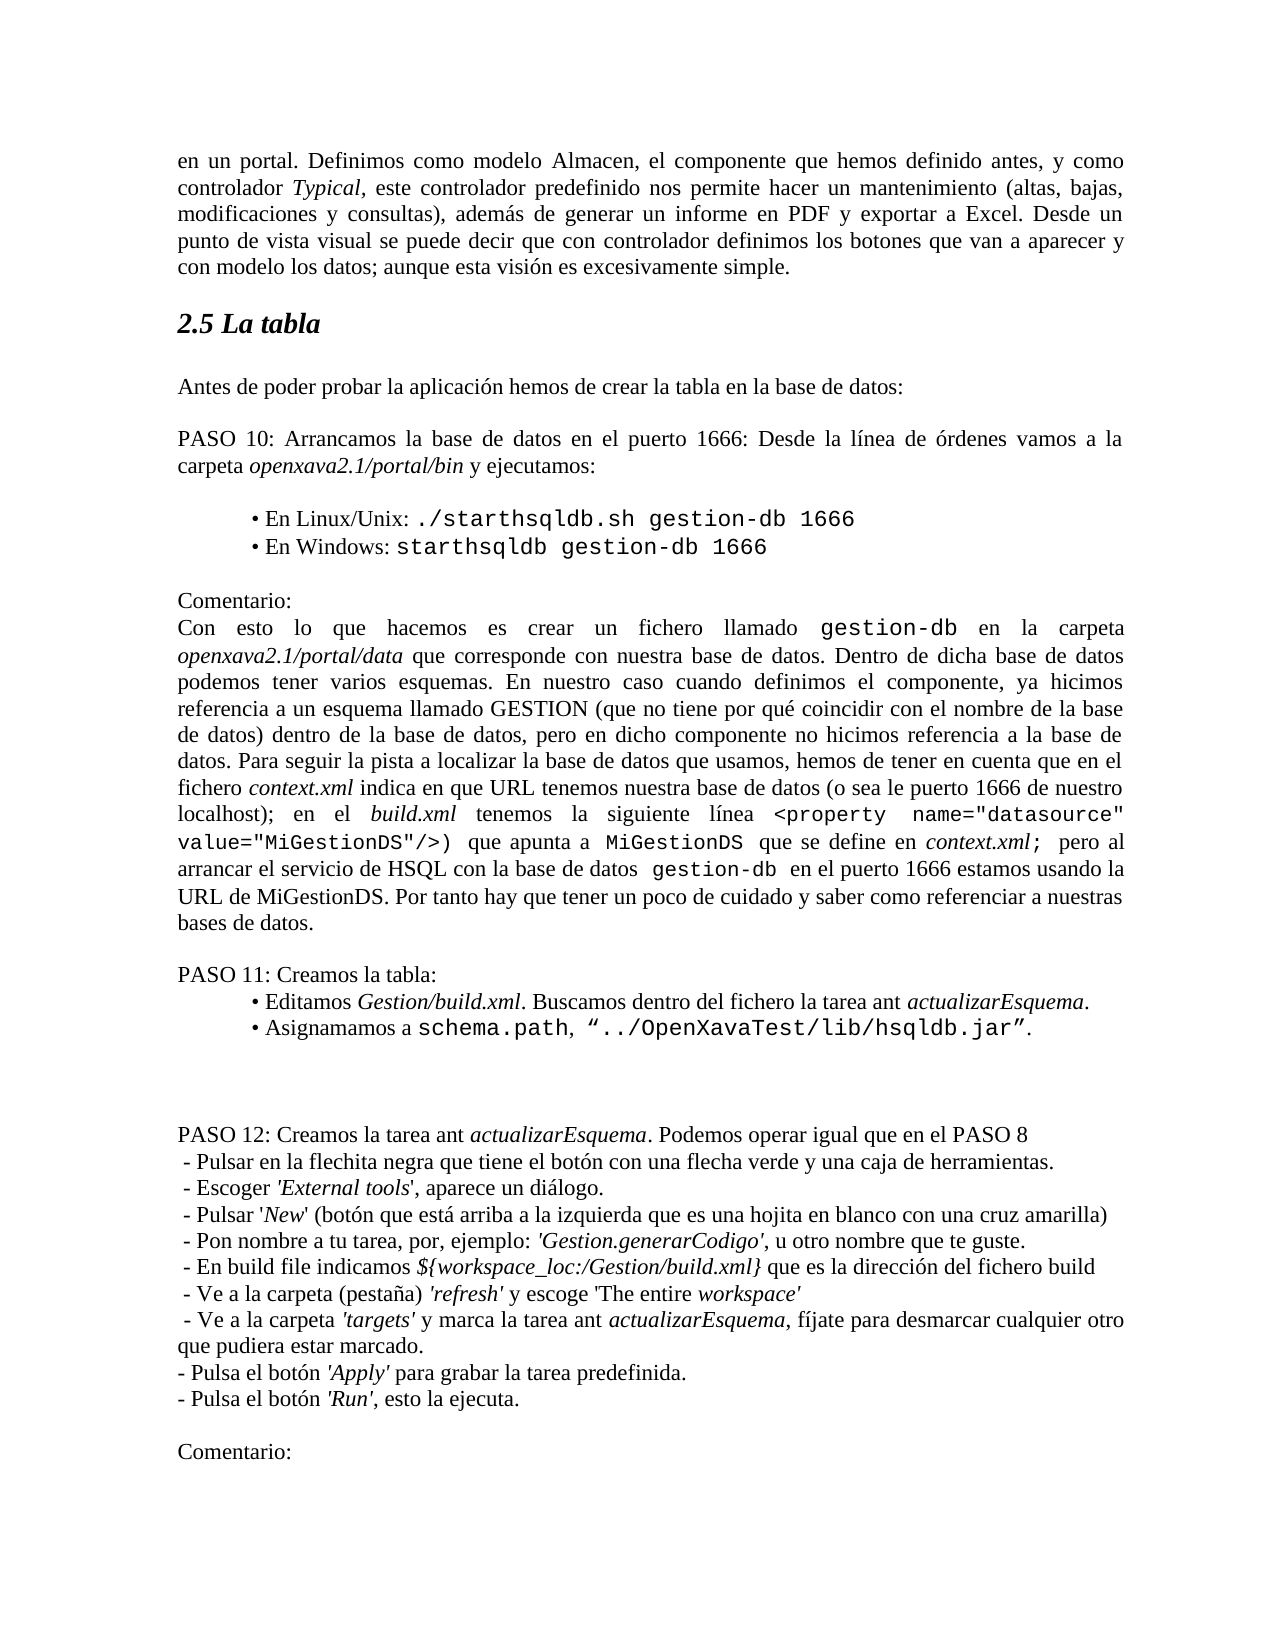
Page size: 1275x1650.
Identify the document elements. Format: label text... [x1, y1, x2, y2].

text PASO 10: Arrancamos la base de datos en el puerto 1666: Desde la línea de órdenes vamos a la carpeta openxava2.1/portal/bin y ejecutamos: [177, 426, 1125, 478]
text 2.5 La tabla [177, 306, 1125, 339]
text - Pulsar en la flechita negra que tiene el botón con una flecha verde y una caja de herramientas. [177, 1148, 1125, 1174]
text • Editamos Gestion/build.xml. Buscamos dentro del fichero la tarea ant actualizarEsquema. [177, 988, 1125, 1014]
text Con esto lo que hacemos es crear un fichero llamado gestion-db en la carpeta openxava2.1/portal/data que corresponde con nuestra base de datos. Dentro de dicha base de datos podemos tener varios esquemas. En nuestro caso cuando definimos el componente, ya hicimos referencia a un esquema llamado GESTION (que no tiene por qué coincidir con el nombre de la base de datos) dentro de la base de datos, pero en dicho componente no hicimos referencia a la base de datos. Para seguir la pista a localizar la base de datos que usamos, hemos de tener en cuenta que en el fichero context.xml indica en que URL tenemos nuestra base de datos (o sea le puerto 1666 de nuestro localhost); en el build.xml tenemos la siguiente línea <property name="datasource" value="MiGestionDS"/>) que apunta a MiGestionDS que se define en context.xml; pero al arrancar el servicio de HSQL con la base de datos gestion-db en el puerto 1666 estamos usando la URL de MiGestionDS. Por tanto hay que tener un poco de cuidado y saber como referenciar a nuestras bases de datos. [177, 614, 1125, 936]
text Comentario: [177, 587, 1125, 614]
text • En Linux/Unix: ./starthsqldb.sh gestion-db 1666 [177, 504, 1125, 533]
text - Escoger 'External tools', aparece un diálogo. [177, 1174, 1125, 1201]
text • En Windows: starthsqldb gestion-db 1666 [177, 533, 1125, 561]
text PASO 12: Creamos la tarea ant actualizarEsquema. Podemos operar igual que en el PASO 8 [177, 1122, 1125, 1148]
text PASO 11: Creamos la tabla: [177, 962, 1125, 988]
text • Asignamamos a schema.path, “../OpenXavaTest/lib/hsqldb.jar”. [177, 1014, 1125, 1042]
text Comentario: [177, 1438, 1125, 1464]
text - Ve a la carpeta 'targets' y marca la tarea ant actualizarEsquema, fíjate para desmarcar cualquier otro que pudiera estar marcado. [177, 1306, 1125, 1359]
text - Pon nombre a tu tarea, por, ejemplo: 'Gestion.generarCodigo', u otro nombre que te guste. [177, 1227, 1125, 1253]
text - Pulsa el botón 'Run', esto la ejecuta. [177, 1385, 1125, 1411]
text - En build file indicamos ${workspace_loc:/Gestion/build.xml} que es la dirección del fichero build [177, 1253, 1125, 1280]
text en un portal. Definimos como modelo Almacen, el componente que hemos definido antes, y como controlador Typical, este controlador predefinido nos permite hacer un mantenimiento (altas, bajas, modificaciones y consultas), además de generar un informe en PDF y exportar a Excel. Desde un punto de vista visual se puede decir que con controlador definimos los botones que van a aparecer y con modelo los datos; aunque esta visión es excesivamente simple. [177, 148, 1125, 279]
text - Ve a la carpeta (pestaña) 'refresh' y escoge 'The entire workspace' [177, 1280, 1125, 1306]
text - Pulsa el botón 'Apply' para grabar la tarea predefinida. [177, 1359, 1125, 1385]
text Antes de poder probar la aplicación hemos de crear la tabla en la base de datos: [177, 373, 1125, 399]
text - Pulsar 'New' (botón que está arriba a la izquierda que es una hojita en blanco con una cruz amarilla) [177, 1201, 1125, 1227]
